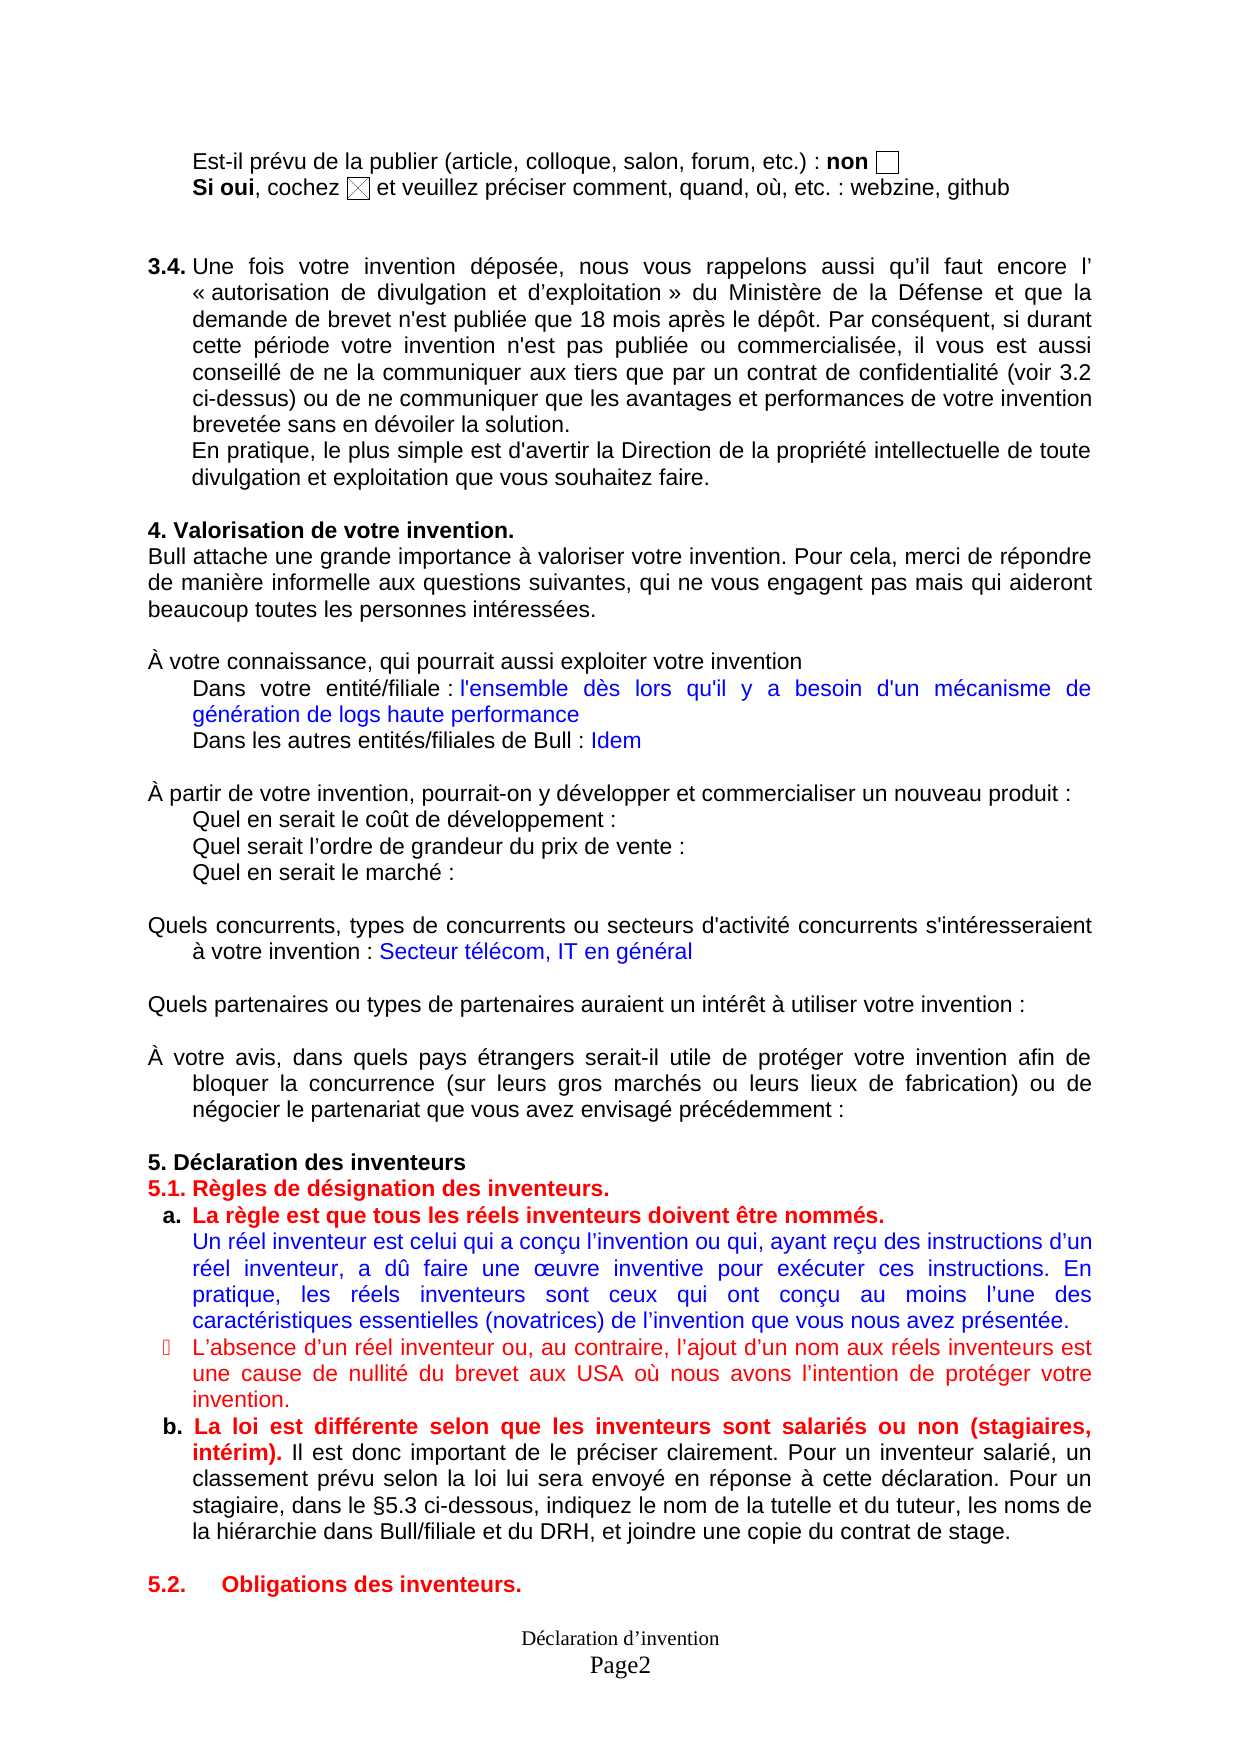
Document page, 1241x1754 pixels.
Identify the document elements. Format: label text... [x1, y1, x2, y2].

text Dans les autres entités/filiales de Bull : Idem [192, 727, 1093, 754]
text Quel serait l’ordre de grandeur du prix de vente : [192, 833, 1093, 859]
text 4. Valorisation de votre invention. [148, 517, 1093, 543]
text Quels concurrents, types de concurrents ou secteurs d'activité concurrents s'intéresseraient à votre invention : Secteur télécom, IT en général [148, 912, 1093, 964]
text À votre avis, dans quels pays étrangers serait-il utile de protéger votre invention afin de bloquer la concurrence (sur leurs gros marchés ou leurs lieux de fabrication) ou de négocier le partenariat que vous avez envisagé précédemment : [148, 1044, 1093, 1123]
text Un réel inventeur est celui qui a conçu l’invention ou qui, ayant reçu des instructions d’un réel inventeur, a dû faire une œuvre inventive pour exécuter ces instructions. En pratique, les réels inventeurs sont ceux qui ont conçu au moins l’une des caractéristiques essentielles (novatrices) de l’invention que vous nous avez présentée. [192, 1228, 1093, 1333]
subtitle 5. Déclaration des inventeurs [148, 1149, 1093, 1175]
text Bull attache une grande importance à valoriser votre invention. Pour cela, merci de répondre de manière informelle aux questions suivantes, qui ne vous engagent pas mais qui aideront beaucoup toutes les personnes intéressées. [148, 543, 1093, 622]
text 5.1. Règles de désignation des inventeurs. [148, 1175, 1093, 1202]
text 3.4. Une fois votre invention déposée, nous vous rappelons aussi qu’il faut encore l’ « autorisation de divulgation et d’exploitation » du Ministère de la Défense et que la demande de brevet n'est publiée que 18 mois après le dépôt. Par conséquent, si durant cette période votre invention n'est pas publiée ou commercialisée, il vous est aussi conseillé de ne la communiquer aux tiers que par un contrat de confidentialité (voir 3.2 ci-dessus) ou de ne communiquer que les avantages et performances de votre invention brevetée sans en dévoiler la solution. [148, 253, 1093, 437]
text En pratique, le plus simple est d'avertir la Direction de la propriété intellectuelle de toute divulgation et exploitation que vous souhaitez faire. [191, 437, 1093, 490]
text Dans votre entité/filiale : l'ensemble dès lors qu'il y a besoin d'un mécanisme de génération de logs haute performance [192, 675, 1093, 727]
text Si oui, cochez et veuillez préciser comment, quand, où, etc. : webzine, github [148, 174, 1093, 200]
text Quel en serait le coût de développement : [192, 806, 1093, 833]
text À votre connaissance, qui pourrait aussi exploiter votre invention [148, 648, 1093, 675]
text Quels partenaires ou types de partenaires auraient un intérêt à utiliser votre invention : [148, 991, 1093, 1017]
text 5.2. Obligations des inventeurs. [148, 1571, 1093, 1597]
text Quel en serait le marché : [192, 859, 1093, 886]
text Est-il prévu de la publier (article, colloque, salon, forum, etc.) : non [192, 148, 1093, 174]
text b. La loi est différente selon que les inventeurs sont salariés ou non (stagiaires, intérim). Il est donc important de le préciser clairement. Pour un inventeur salarié, un classement prévu selon la loi lui sera envoyé en réponse à cette déclaration. Pour un stagiaire, dans le §5.3 ci-dessous, indiquez le nom de la tutelle et du tuteur, les noms de la hiérarchie dans Bull/filiale et du DRH, et joindre une copie du contrat de stage. [162, 1413, 1093, 1544]
text  L’absence d’un réel inventeur ou, au contraire, l’ajout d’un nom aux réels inventeurs est une cause de nullité du brevet aux USA où nous avons l’intention de protéger votre invention. [162, 1333, 1093, 1413]
text à partir de votre invention, pourrait-on y développer et commercialiser un nouveau produit : [148, 780, 1093, 806]
text a. La règle est que tous les réels inventeurs doivent être nommés. [162, 1202, 1093, 1228]
